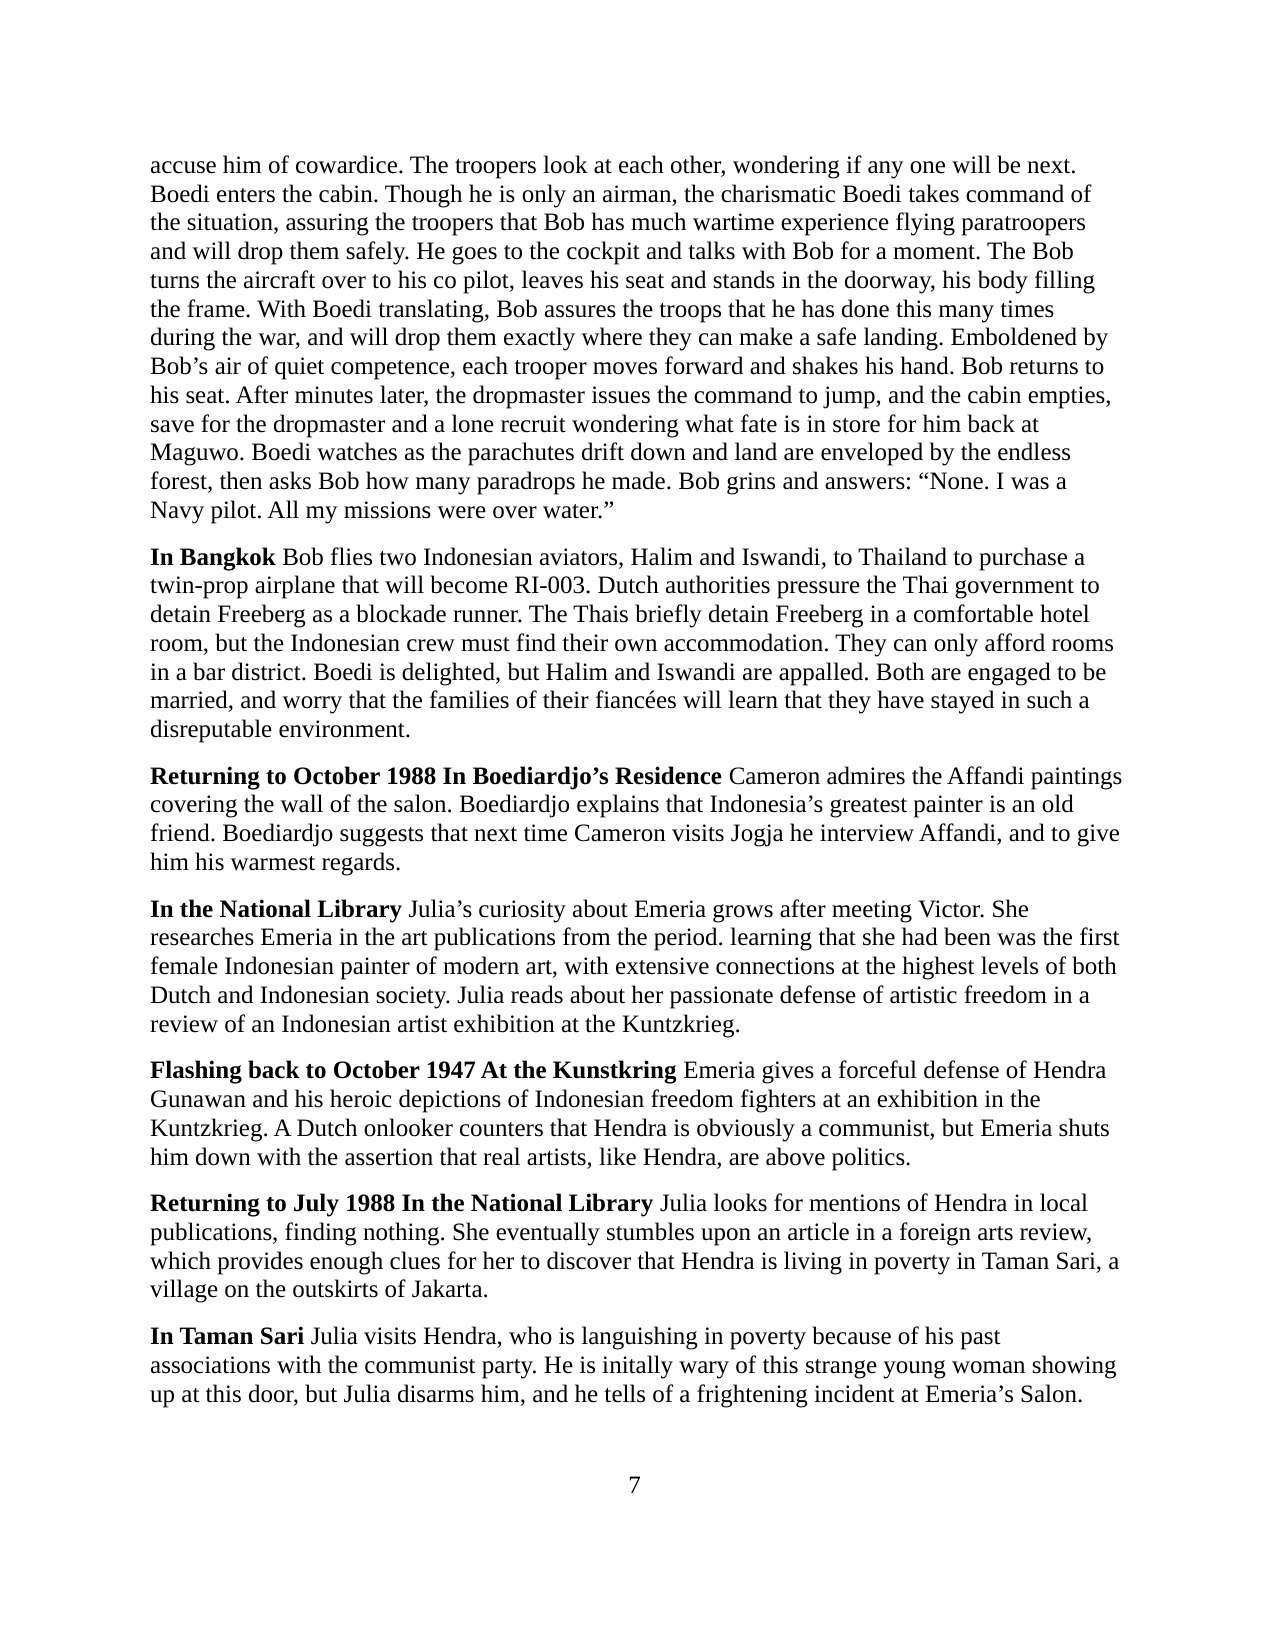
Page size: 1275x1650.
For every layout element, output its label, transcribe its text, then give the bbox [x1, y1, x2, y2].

text Flashing back to October 1947 At the Kunstkring Emeria gives a forceful defense of Hendra Gunawan and his heroic depictions of Indonesian freedom fighters at an exhibition in the Kuntzkrieg. A Dutch onlooker counters that Hendra is obviously a communist, but Emeria shuts him down with the assertion that real artists, like Hendra, are above politics. [150, 1055, 1125, 1170]
text In the National Library Julia’s curiosity about Emeria grows after meeting Victor. She researches Emeria in the art publications from the period. learning that she had been was the first female Indonesian painter of modern art, with extensive connections at the highest levels of both Dutch and Indonesian society. Julia reads about her passionate defense of artistic freedom in a review of an Indonesian artist exhibition at the Kuntzkrieg. [150, 894, 1125, 1037]
text Returning to July 1988 In the National Library Julia looks for mentions of Hendra in local publications, finding nothing. She eventually stumbles upon an article in a foreign arts review, which provides enough clues for her to discover that Hendra is living in poverty in Taman Sari, a village on the outskirts of Jakarta. [150, 1188, 1125, 1303]
text In Bangkok Bob flies two Indonesian aviators, Halim and Iswandi, to Thailand to purchase a twin-prop airplane that will become RI-003. Dutch authorities pressure the Thai government to detain Freeberg as a blockade runner. The Thais briefly detain Freeberg in a comfortable hotel room, but the Indonesian crew must find their own accommodation. They can only afford rooms in a bar district. Boedi is delighted, but Halim and Iswandi are appalled. Both are engaged to be married, and worry that the families of their fiancées will learn that they have stayed in such a disreputable environment. [150, 542, 1125, 743]
text Returning to October 1988 In Boediardjo’s Residence Cameron admires the Affandi paintings covering the wall of the salon. Boediardjo explains that Indonesia’s greatest painter is an old friend. Boediardjo suggests that next time Cameron visits Jogja he interview Affandi, and to give him his warmest regards. [150, 761, 1125, 876]
text accuse him of cowardice. The troopers look at each other, wondering if any one will be next. Boedi enters the cabin. Though he is only an airman, the charismatic Boedi takes command of the situation, assuring the troopers that Bob has much wartime experience flying paratroopers and will drop them safely. He goes to the cockpit and talks with Bob for a moment. The Bob turns the aircraft over to his co pilot, leaves his seat and stands in the doorway, his body filling the frame. With Boedi translating, Bob assures the troops that he has done this many times during the war, and will drop them exactly where they can make a safe landing. Emboldened by Bob’s air of quiet competence, each trooper moves forward and shakes his hand. Bob returns to his seat. After minutes later, the dropmaster issues the command to jump, and the cabin empties, save for the dropmaster and a lone recruit wondering what fate is in store for him back at Maguwo. Boedi watches as the parachutes drift down and land are enveloped by the endless forest, then asks Bob how many paradrops he made. Bob grins and answers: “None. I was a Navy pilot. All my missions were over water.” [150, 150, 1125, 524]
text In Taman Sari Julia visits Hendra, who is languishing in poverty because of his past associations with the communist party. He is initally wary of this strange young woman showing up at this door, but Julia disarms him, and he tells of a frightening incident at Emeria’s Salon. [150, 1321, 1125, 1407]
